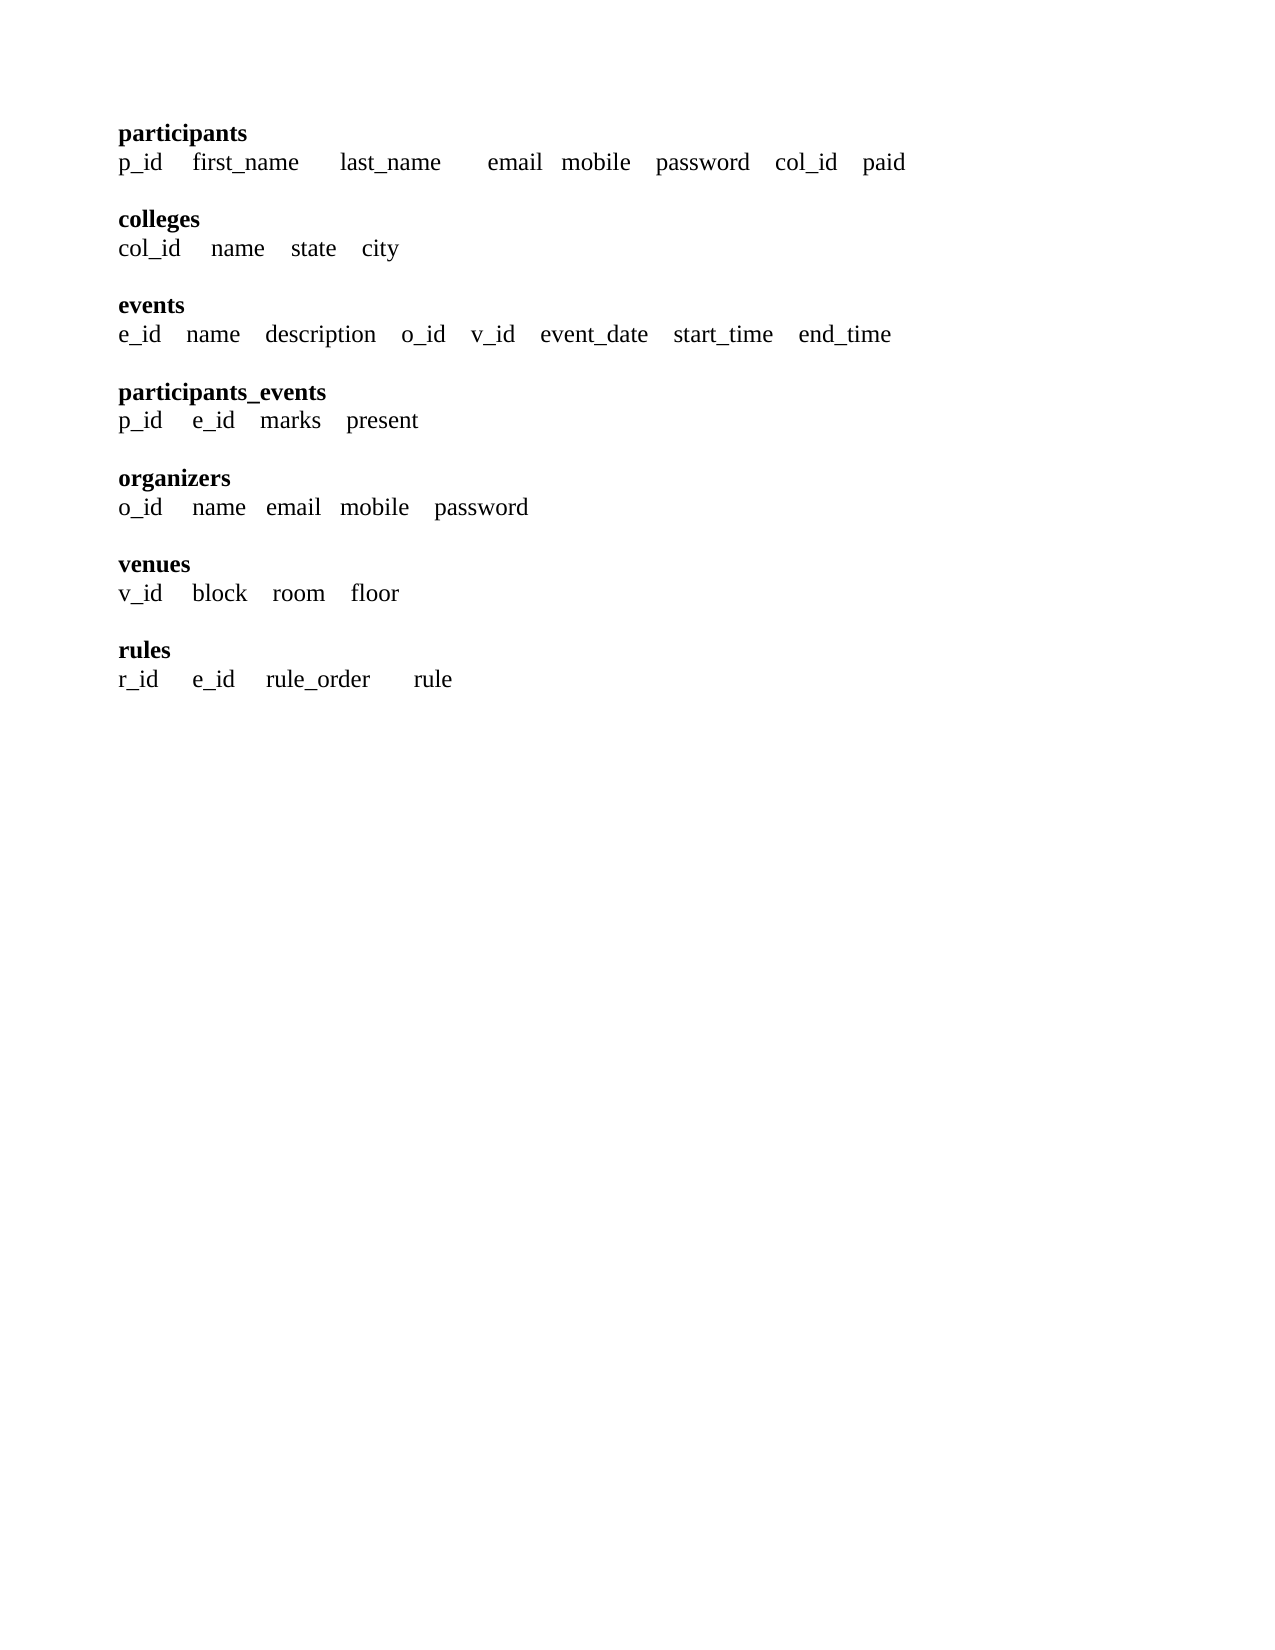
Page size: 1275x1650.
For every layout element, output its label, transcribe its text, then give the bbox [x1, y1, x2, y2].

text participants_events [118, 377, 1157, 406]
text events [118, 291, 1157, 319]
text r_id e_id rule_order rule [118, 664, 1157, 693]
text o_id name email mobile password [118, 492, 1157, 521]
text participants [118, 118, 1157, 147]
text organizers [118, 463, 1157, 492]
text v_id block room floor [118, 578, 1157, 607]
text p_id e_id marks present [118, 406, 1157, 434]
text colleges [118, 204, 1157, 233]
text rules [118, 636, 1157, 664]
text p_id first_name last_name email mobile password col_id paid [118, 147, 1157, 176]
text venues [118, 549, 1157, 578]
text e_id name description o_id v_id event_date start_time end_time [118, 319, 1157, 348]
text col_id name state city [118, 233, 1157, 262]
